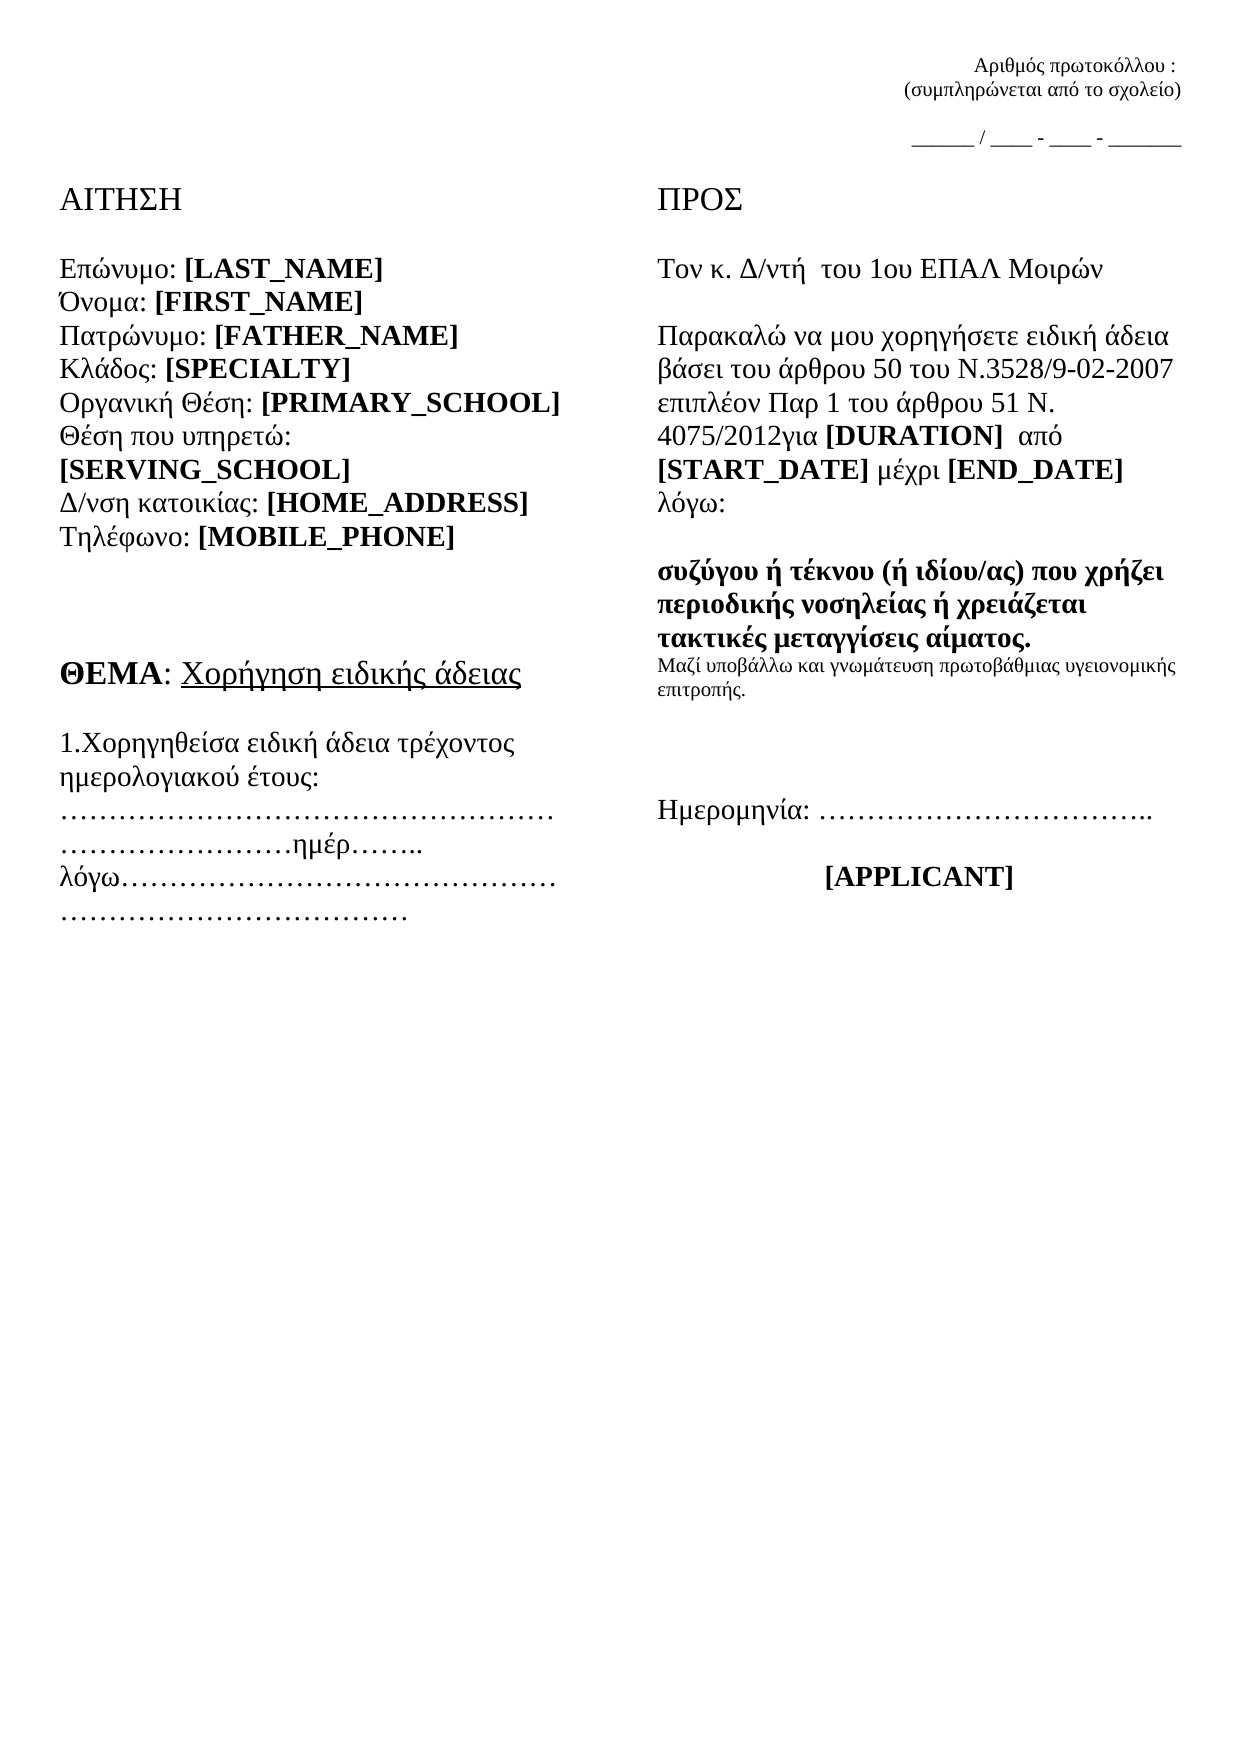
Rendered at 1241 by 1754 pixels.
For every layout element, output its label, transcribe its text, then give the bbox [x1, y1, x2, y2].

text ΘΕΜΑ: Χορήγηση ειδικής άδειας [59, 653, 583, 692]
text Τηλέφωνο: [MOBILE_PHONE] [59, 519, 583, 553]
text Οργανική Θέση: [PRIMARY_SCHOOL] [59, 385, 583, 418]
text Μαζί υποβάλλω και γνωμάτευση πρωτοβάθμιας υγειονομικής επιτροπής. [657, 653, 1181, 701]
text ΠΡΟΣ [657, 179, 1181, 217]
text Δ/νση κατοικίας: [HOME_ADDRESS] [59, 486, 583, 519]
text 1.Χορηγηθείσα ειδική άδεια τρέχοντος ημερολογιακού έτους: [59, 725, 583, 792]
text ΑΙΤΗΣΗ [59, 179, 583, 217]
text Τον κ. Δ/ντή του 1ου ΕΠΑΛ Μοιρών [657, 251, 1181, 284]
text Ημερομηνία: …………………………….. [657, 792, 1181, 826]
text λόγω……………………………………………………………………… [59, 859, 583, 926]
text [APPLICANT] [657, 859, 1181, 893]
text Επώνυμο: [LAST_NAME] [59, 251, 583, 284]
text συζύγου ή τέκνου (ή ιδίου/ας) που χρήζει περιοδικής νοσηλείας ή χρειάζεται τακτικές μεταγγίσεις αίματος. [657, 553, 1181, 653]
text Κλάδος: [SPECIALTY] [59, 351, 583, 385]
text …………………………………………………………………ημέρ…….. [59, 792, 583, 859]
text Πατρώνυμο: [FATHER_NAME] [59, 318, 583, 351]
text Όνομα: [FIRST_NAME] [59, 284, 583, 318]
text Θέση που υπηρετώ: [SERVING_SCHOOL] [59, 418, 583, 486]
text Παρακαλώ να μου χορηγήσετε ειδική άδεια βάσει του άρθρου 50 του Ν.3528/9-02-2007 επιπλέον Παρ 1 του άρθρου 51 Ν. 4075/2012για [DURATION] από [START_DATE] μέχρι [END_DATE] λόγω: [657, 318, 1181, 519]
